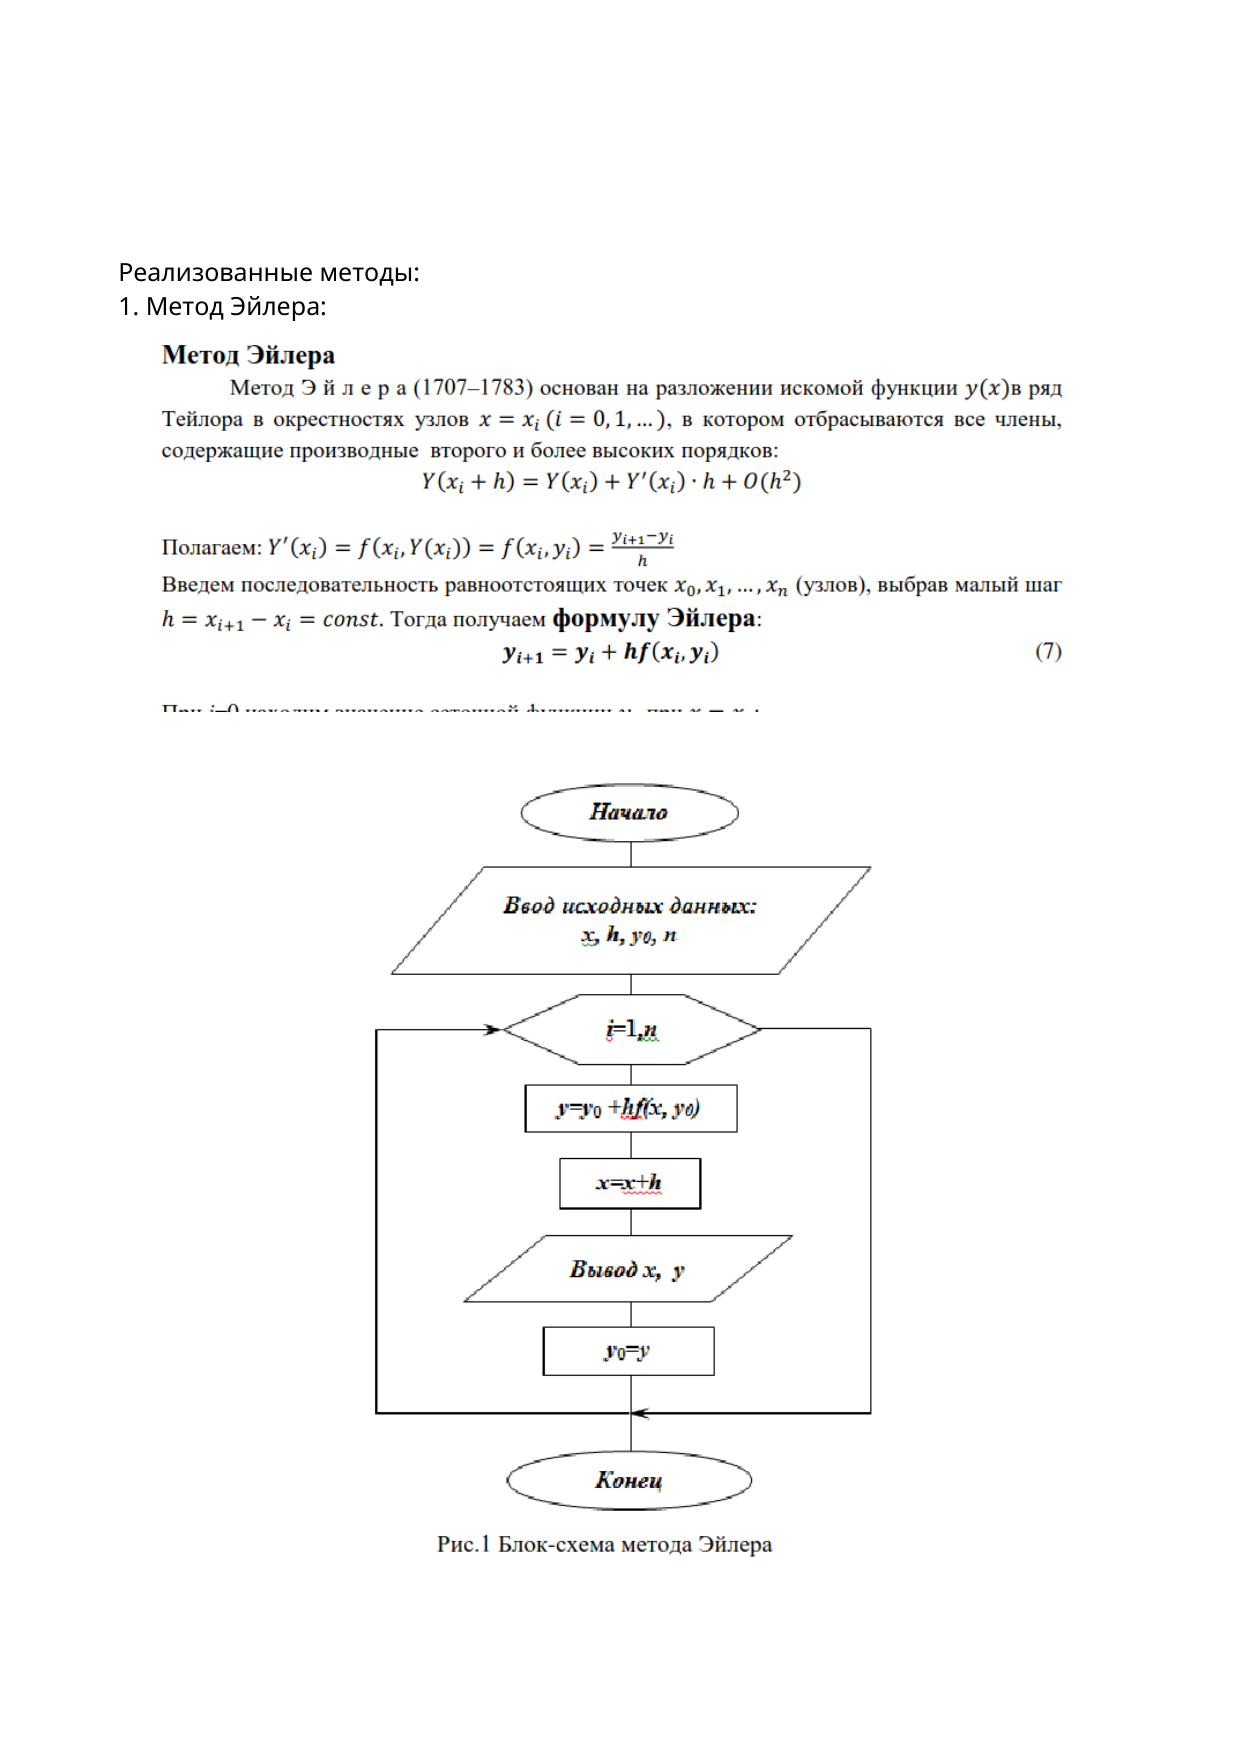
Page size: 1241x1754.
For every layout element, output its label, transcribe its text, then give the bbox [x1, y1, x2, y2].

text 1. Метод Эйлера: [118, 288, 1122, 322]
picture [118, 322, 1123, 712]
picture [333, 769, 939, 1588]
text Реализованные методы: [118, 254, 1122, 288]
